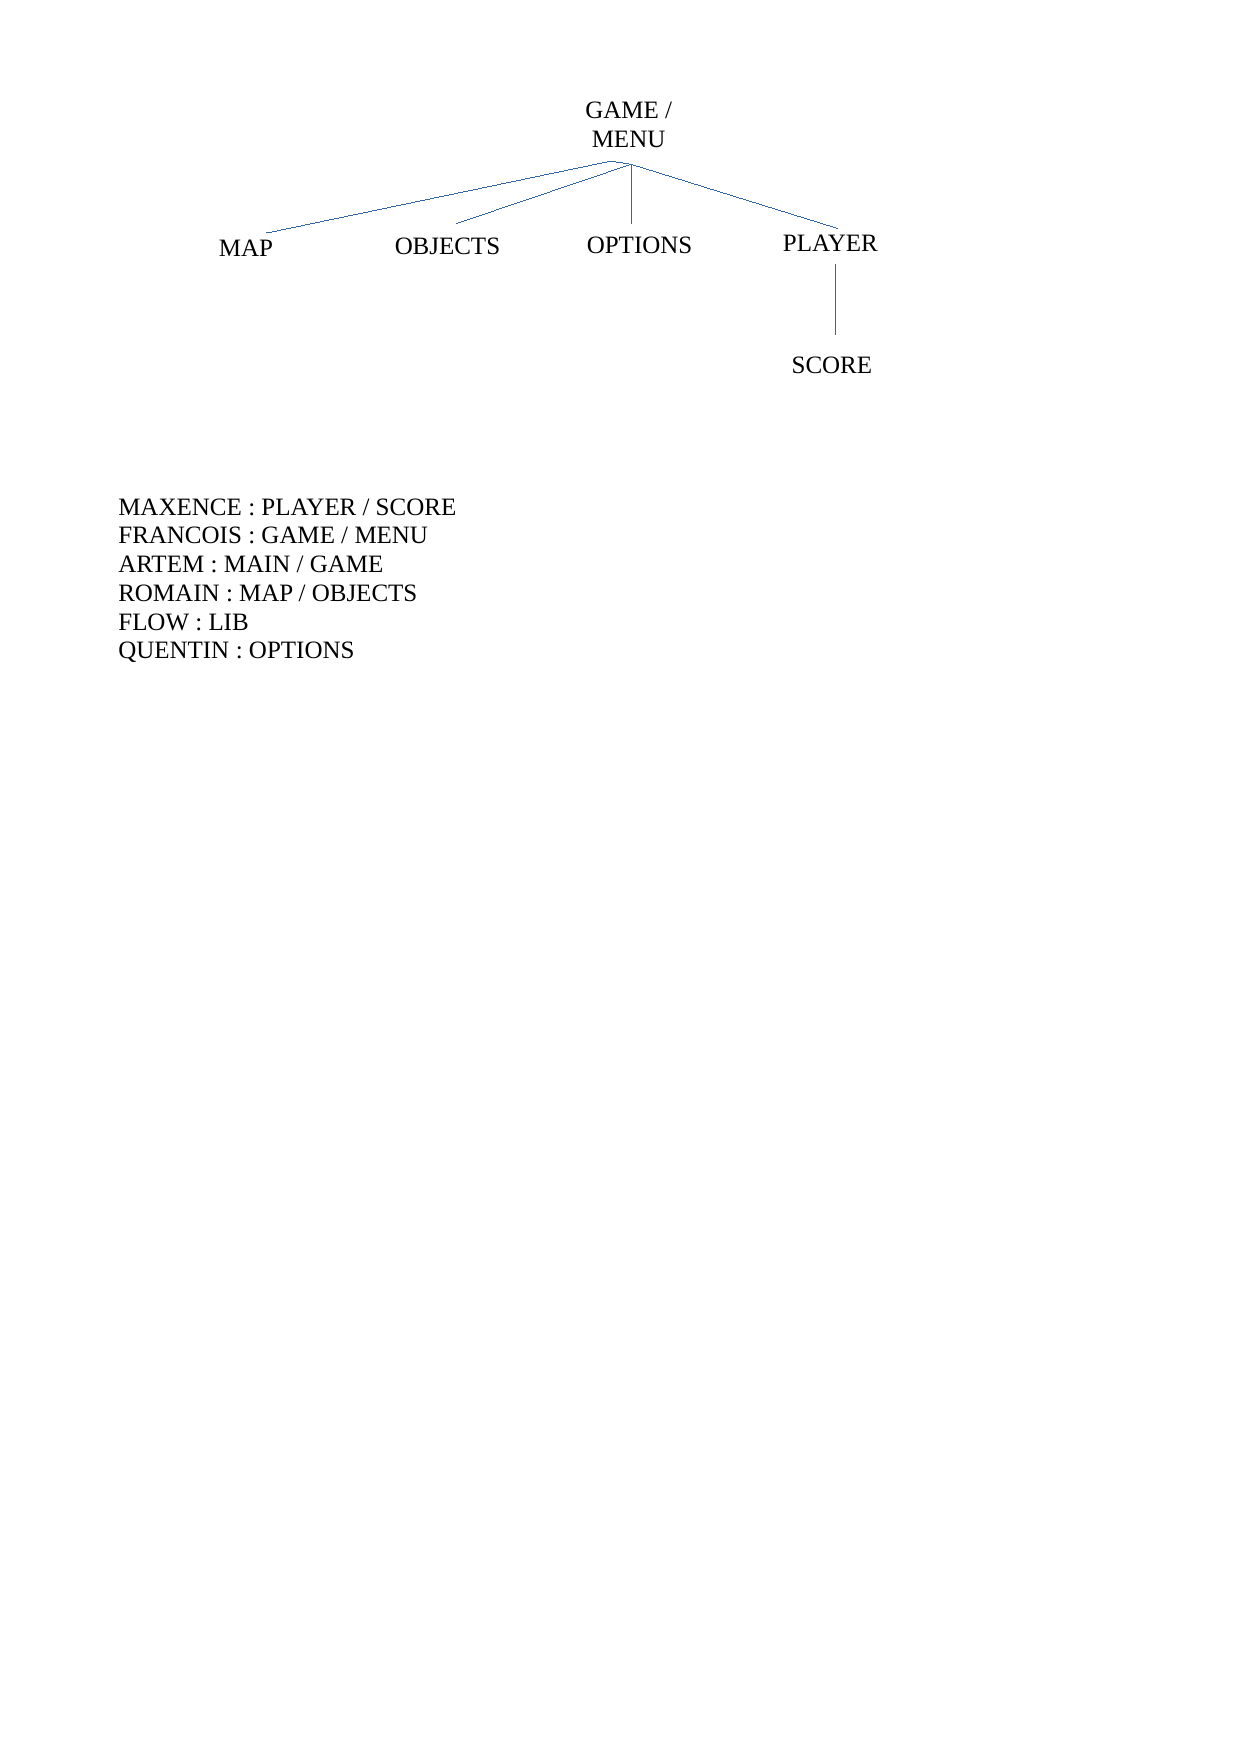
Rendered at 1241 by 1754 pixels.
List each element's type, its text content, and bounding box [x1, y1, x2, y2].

text FRANCOIS : GAME / MENU [118, 521, 1122, 549]
text MAXENCE : PLAYER / SCORE [118, 492, 1122, 521]
text FLOW : LIB [118, 607, 1122, 636]
text QUENTIN : OPTIONS [118, 636, 1122, 664]
text ROMAIN : MAP / OBJECTS [118, 578, 1122, 607]
text ARTEM : MAIN / GAME [118, 549, 1122, 578]
